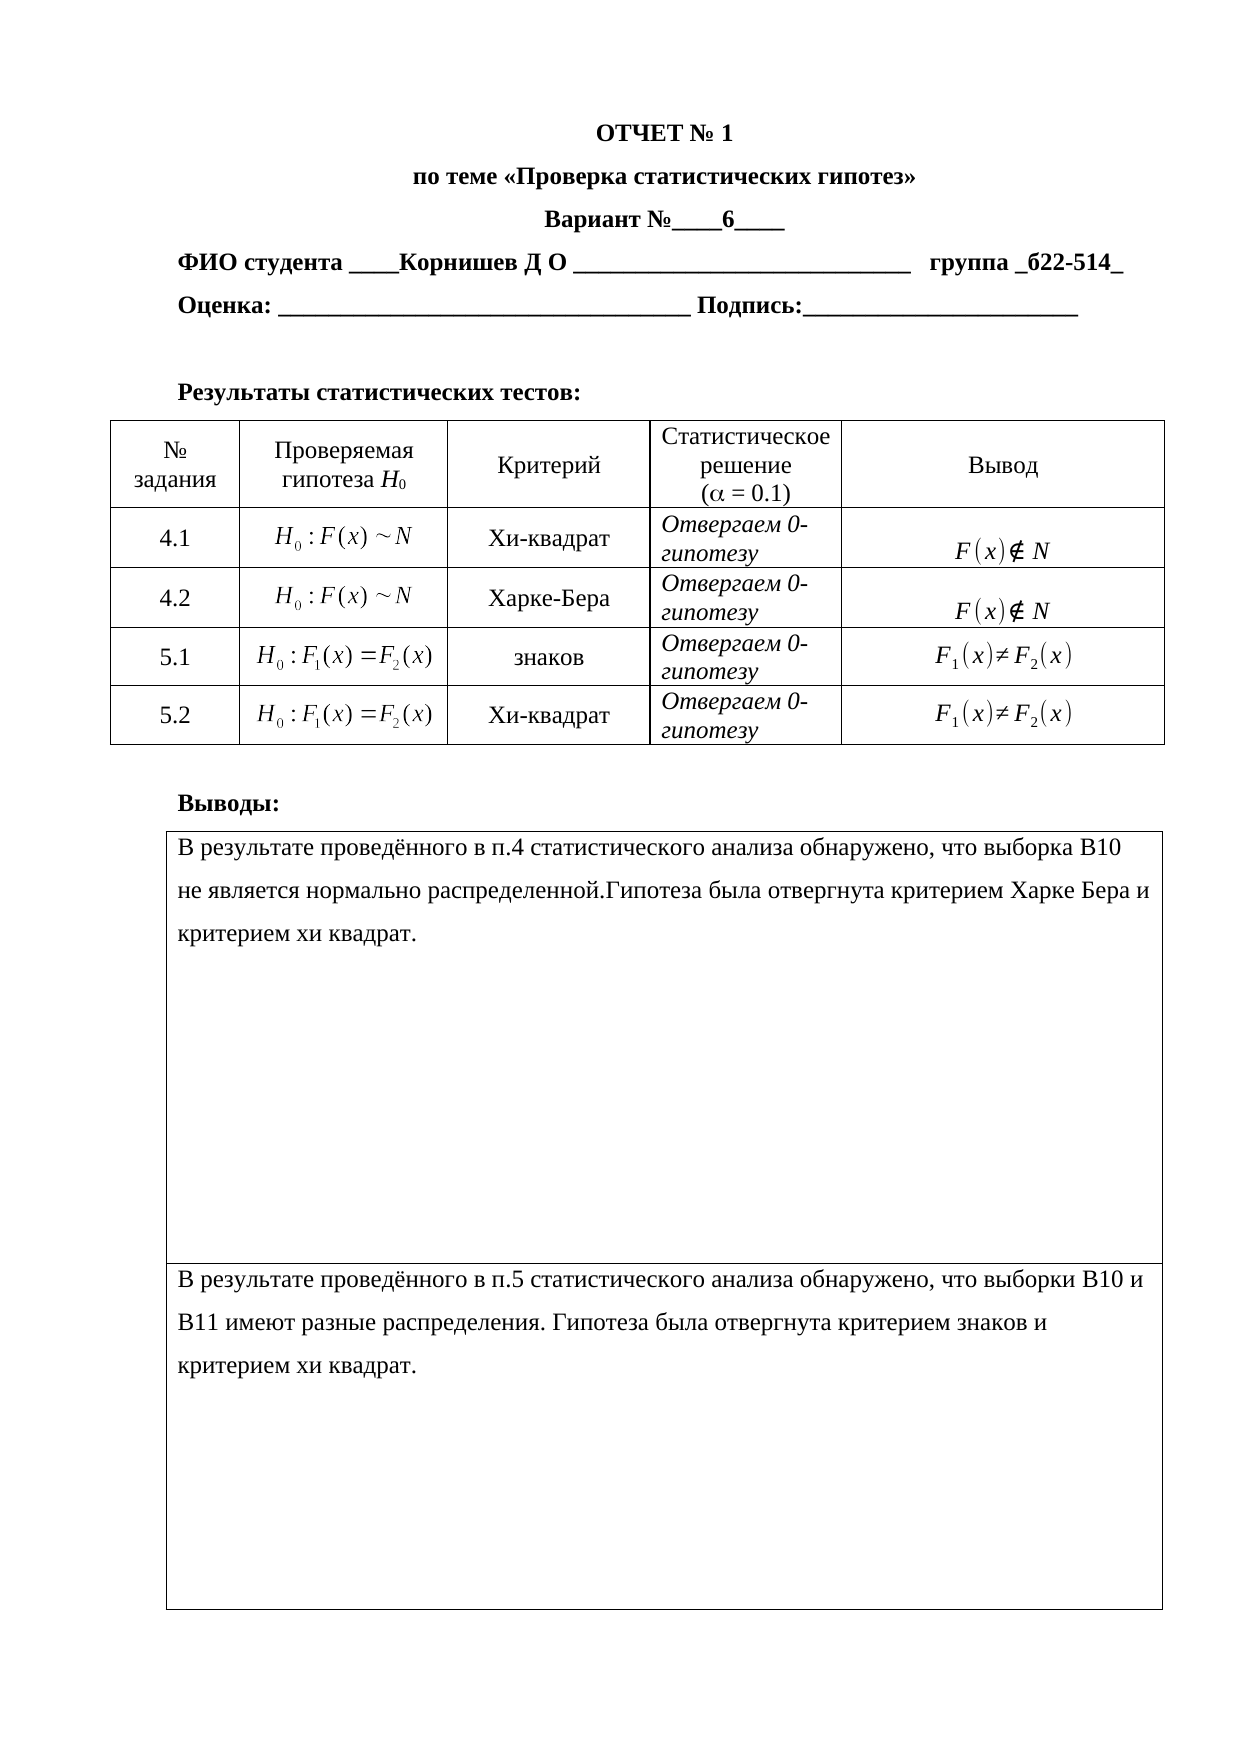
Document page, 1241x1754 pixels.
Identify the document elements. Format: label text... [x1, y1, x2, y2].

table_header Проверяемая гипотеза H0 [240, 421, 447, 507]
text Результаты статистических тестов: [177, 377, 1152, 406]
table_cell [842, 508, 1164, 567]
table_cell Отвергаем 0-гипотезу [651, 686, 841, 744]
text Вариант №____6____ [177, 204, 1152, 233]
table_cell знаков [448, 628, 649, 685]
table_cell 4.1 [111, 508, 239, 567]
table_cell Отвергаем 0-гипотезу [651, 628, 841, 685]
text Выводы: [177, 788, 1152, 817]
text ФИО студента ____Корнишев Д О ___________________________ группа _б22-514_ [177, 247, 1152, 276]
table_cell [842, 568, 1164, 627]
table_cell Отвергаем 0-гипотезу [651, 508, 841, 567]
table_header Критерий [448, 421, 649, 507]
table_cell 5.2 [111, 686, 239, 744]
table_cell 5.1 [111, 628, 239, 685]
table_cell [842, 628, 1164, 685]
text ОТЧЕТ № 1 [177, 118, 1152, 147]
table_cell Отвергаем 0-гипотезу [651, 568, 841, 627]
table_cell Хи-квадрат [448, 508, 649, 567]
table_cell В результате проведённого в п.5 статистического анализа обнаружено, что выборки B10 и B11 имеют разные распределения. Гипотеза была отвергнута критерием знаков и критерием хи квадрат. [167, 1264, 1162, 1609]
table_cell [240, 568, 447, 627]
table_cell [240, 628, 447, 685]
table_cell Хи-квадрат [448, 686, 649, 744]
table_header Вывод [842, 421, 1164, 507]
table_header № задания [111, 421, 239, 507]
table_cell 4.2 [111, 568, 239, 627]
table_cell [240, 686, 447, 744]
table_cell [842, 686, 1164, 744]
text Оценка: _________________________________ Подпись:______________________ [177, 291, 1152, 319]
table_cell Харке-Бера [448, 568, 649, 627]
table_header Статистическое решение ( = 0.1) [651, 421, 841, 507]
table_cell [240, 508, 447, 567]
table_header В результате проведённого в п.4 статистического анализа обнаружено, что выборка B10 не является нормально распределенной.Гипотеза была отвергнута критерием Харке Бера и критерием хи квадрат. [167, 832, 1162, 1263]
text по теме «Проверка статистических гипотез» [177, 161, 1152, 190]
